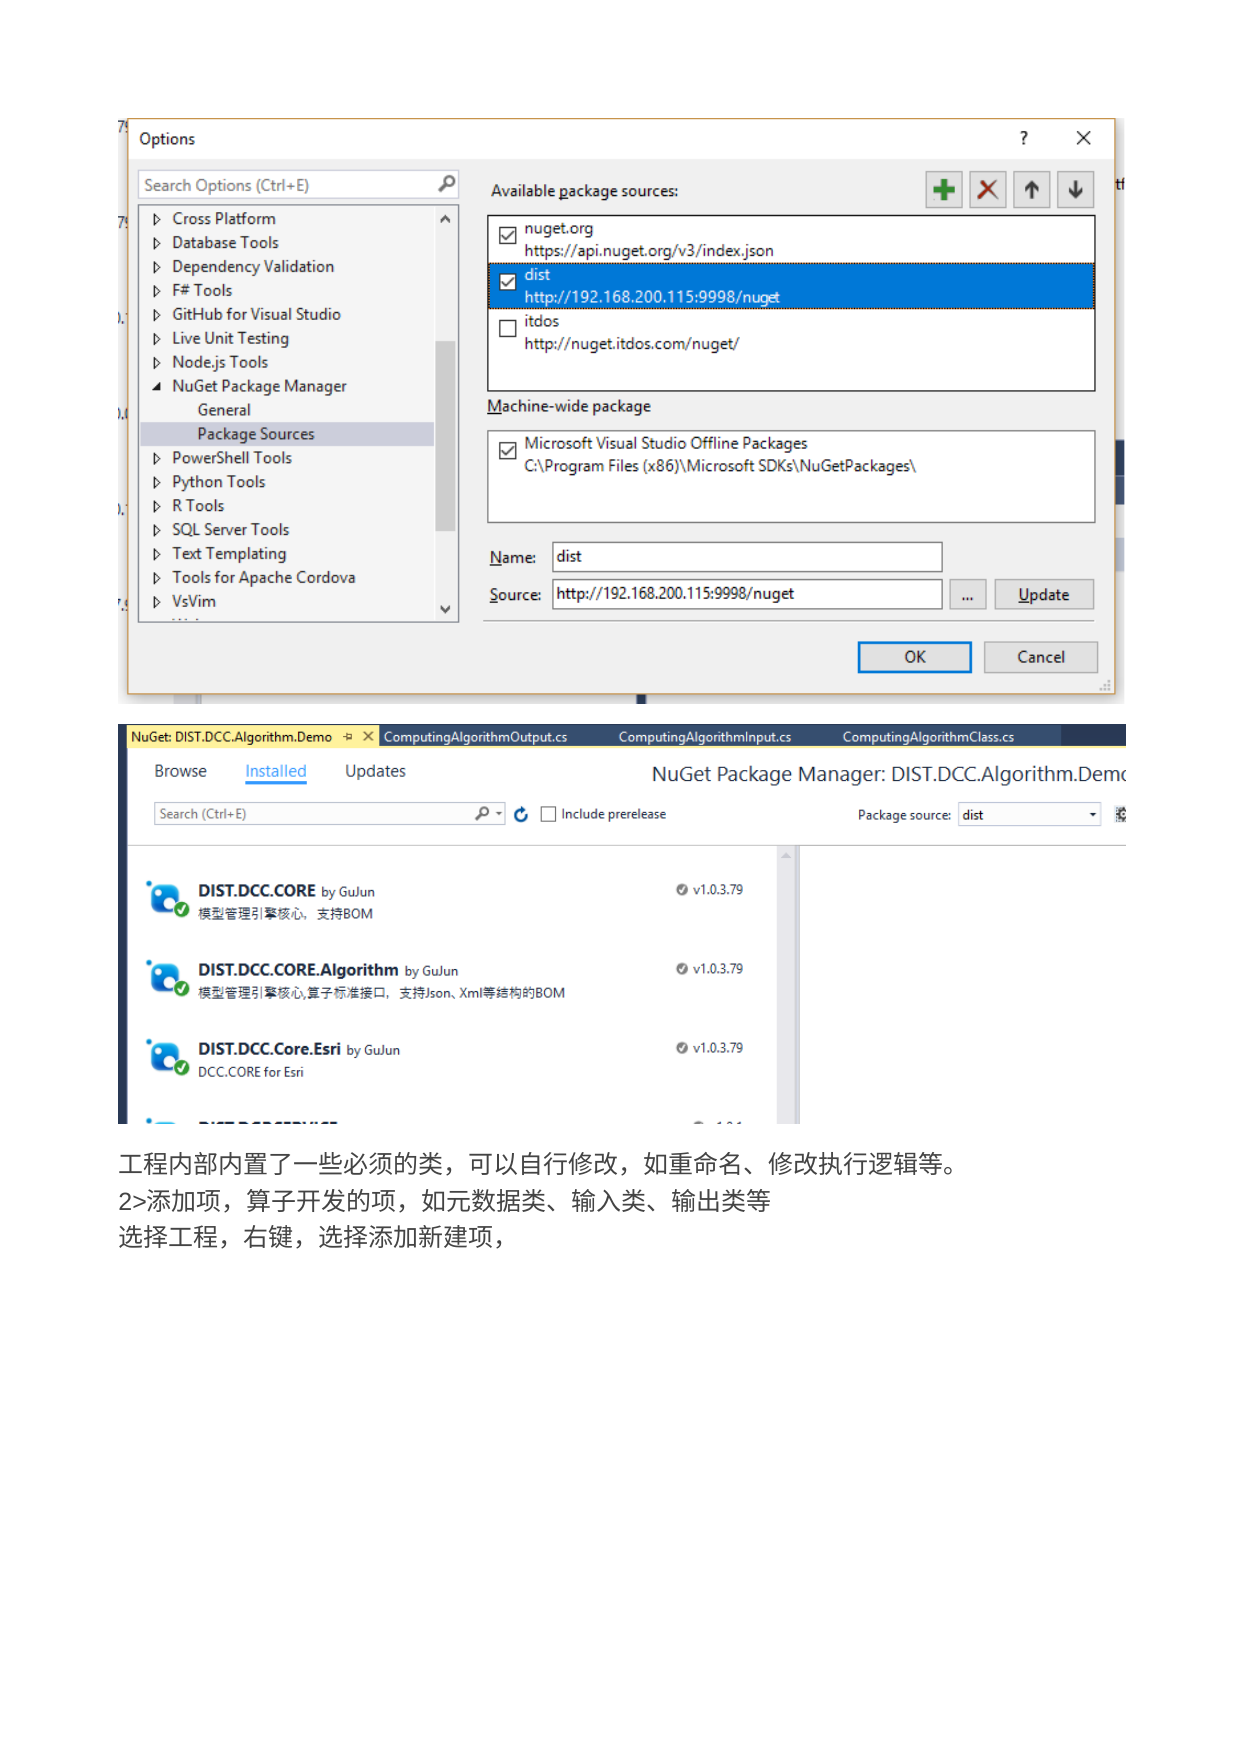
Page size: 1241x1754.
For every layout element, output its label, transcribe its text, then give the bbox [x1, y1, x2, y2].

text 工程内部内置了一些必须的类，可以自行修改，如重命名、修改执行逻辑等。 2>添加项，算子开发的项，如元数据类、输入类、输出类等 选择工程，右键，选择添加新建项， [118, 1145, 1122, 1254]
